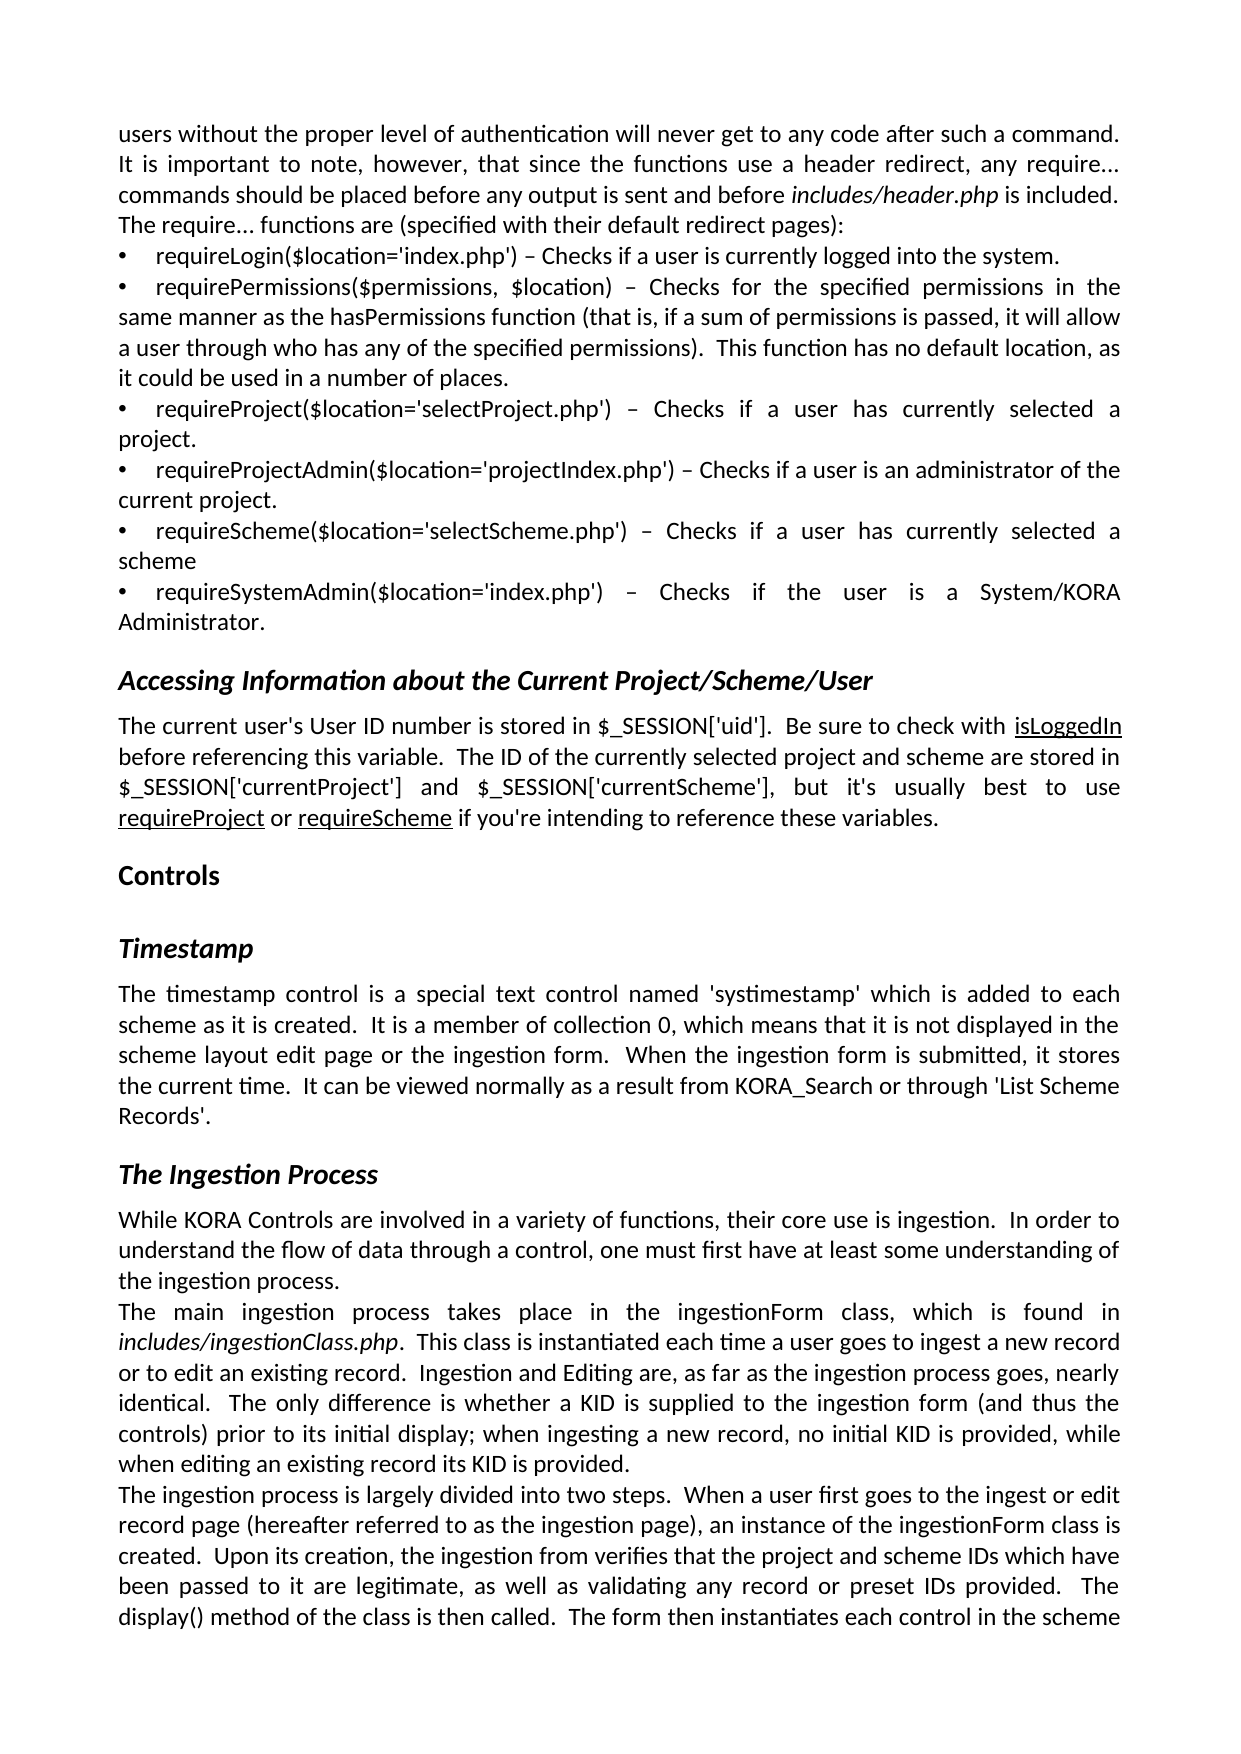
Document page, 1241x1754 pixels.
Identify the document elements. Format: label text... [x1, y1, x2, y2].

text Timestamp [118, 930, 1122, 966]
list requirePermissions($permissions, $location) – Checks for the specified permissions in the same manner as the hasPermissions function (that is, if a sum of permissions is passed, it will allow a user through who has any of the specified permissions). This function has no default location, as it could be used in a number of places. [81, 271, 1122, 393]
text The current user's User ID number is stored in $_SESSION['uid']. Be sure to check with isLoggedIn before referencing this variable. The ID of the currently selected project and scheme are stored in $_SESSION['currentProject'] and $_SESSION['currentScheme'], but it's usually best to use requireProject or requireScheme if you're intending to reference these variables. [118, 710, 1122, 832]
text The timestamp control is a special text control named 'systimestamp' which is added to each scheme as it is created. It is a member of collection 0, which means that it is not displayed in the scheme layout edit page or the ingestion form. When the ingestion form is submitted, it stores the current time. It can be viewed normally as a result from KORA_Search or through 'List Scheme Records'. [118, 978, 1122, 1131]
text The main ingestion process takes place in the ingestionForm class, which is found in includes/ingestionClass.php. This class is instantiated each time a user goes to ingest a new record or to edit an existing record. Ingestion and Editing are, as far as the ingestion process goes, nearly identical. The only difference is whether a KID is supplied to the ingestion form (and thus the controls) prior to its initial display; when ingesting a new record, no initial KID is provided, while when editing an existing record its KID is provided. [118, 1296, 1122, 1479]
text The Ingestion Process [118, 1156, 1122, 1192]
list requireProjectAdmin($location='projectIndex.php') – Checks if a user is an administrator of the current project. [81, 454, 1122, 515]
list requireScheme($location='selectScheme.php') – Checks if a user has currently selected a scheme [81, 515, 1122, 576]
text While KORA Controls are involved in a variety of functions, their core use is ingestion. In order to understand the flow of data through a control, one must first have at least some understanding of the ingestion process. [118, 1204, 1122, 1296]
text Controls [118, 857, 1122, 893]
list requireSystemAdmin($location='index.php') – Checks if the user is a System/KORA Administrator. [81, 576, 1122, 637]
text The ingestion process is largely divided into two steps. When a user first goes to the ingest or edit record page (hereafter referred to as the ingestion page), an instance of the ingestionForm class is created. Upon its creation, the ingestion from verifies that the project and scheme IDs which have been passed to it are legitimate, as well as validating any record or preset IDs provided. The display() method of the class is then called. The form then instantiates each control in the scheme [118, 1479, 1122, 1631]
list requireLogin($location='index.php') – Checks if a user is currently logged into the system. [81, 240, 1122, 271]
list requireProject($location='selectProject.php') – Checks if a user has currently selected a project. [81, 393, 1122, 454]
text Accessing Information about the Current Project/Scheme/User [118, 662, 1122, 698]
text The require... functions are (specified with their default redirect pages): [118, 210, 1122, 240]
text users without the proper level of authentication will never get to any code after such a command. It is important to note, however, that since the functions use a header redirect, any require... commands should be placed before any output is sent and before includes/header.php is included. [118, 118, 1122, 210]
